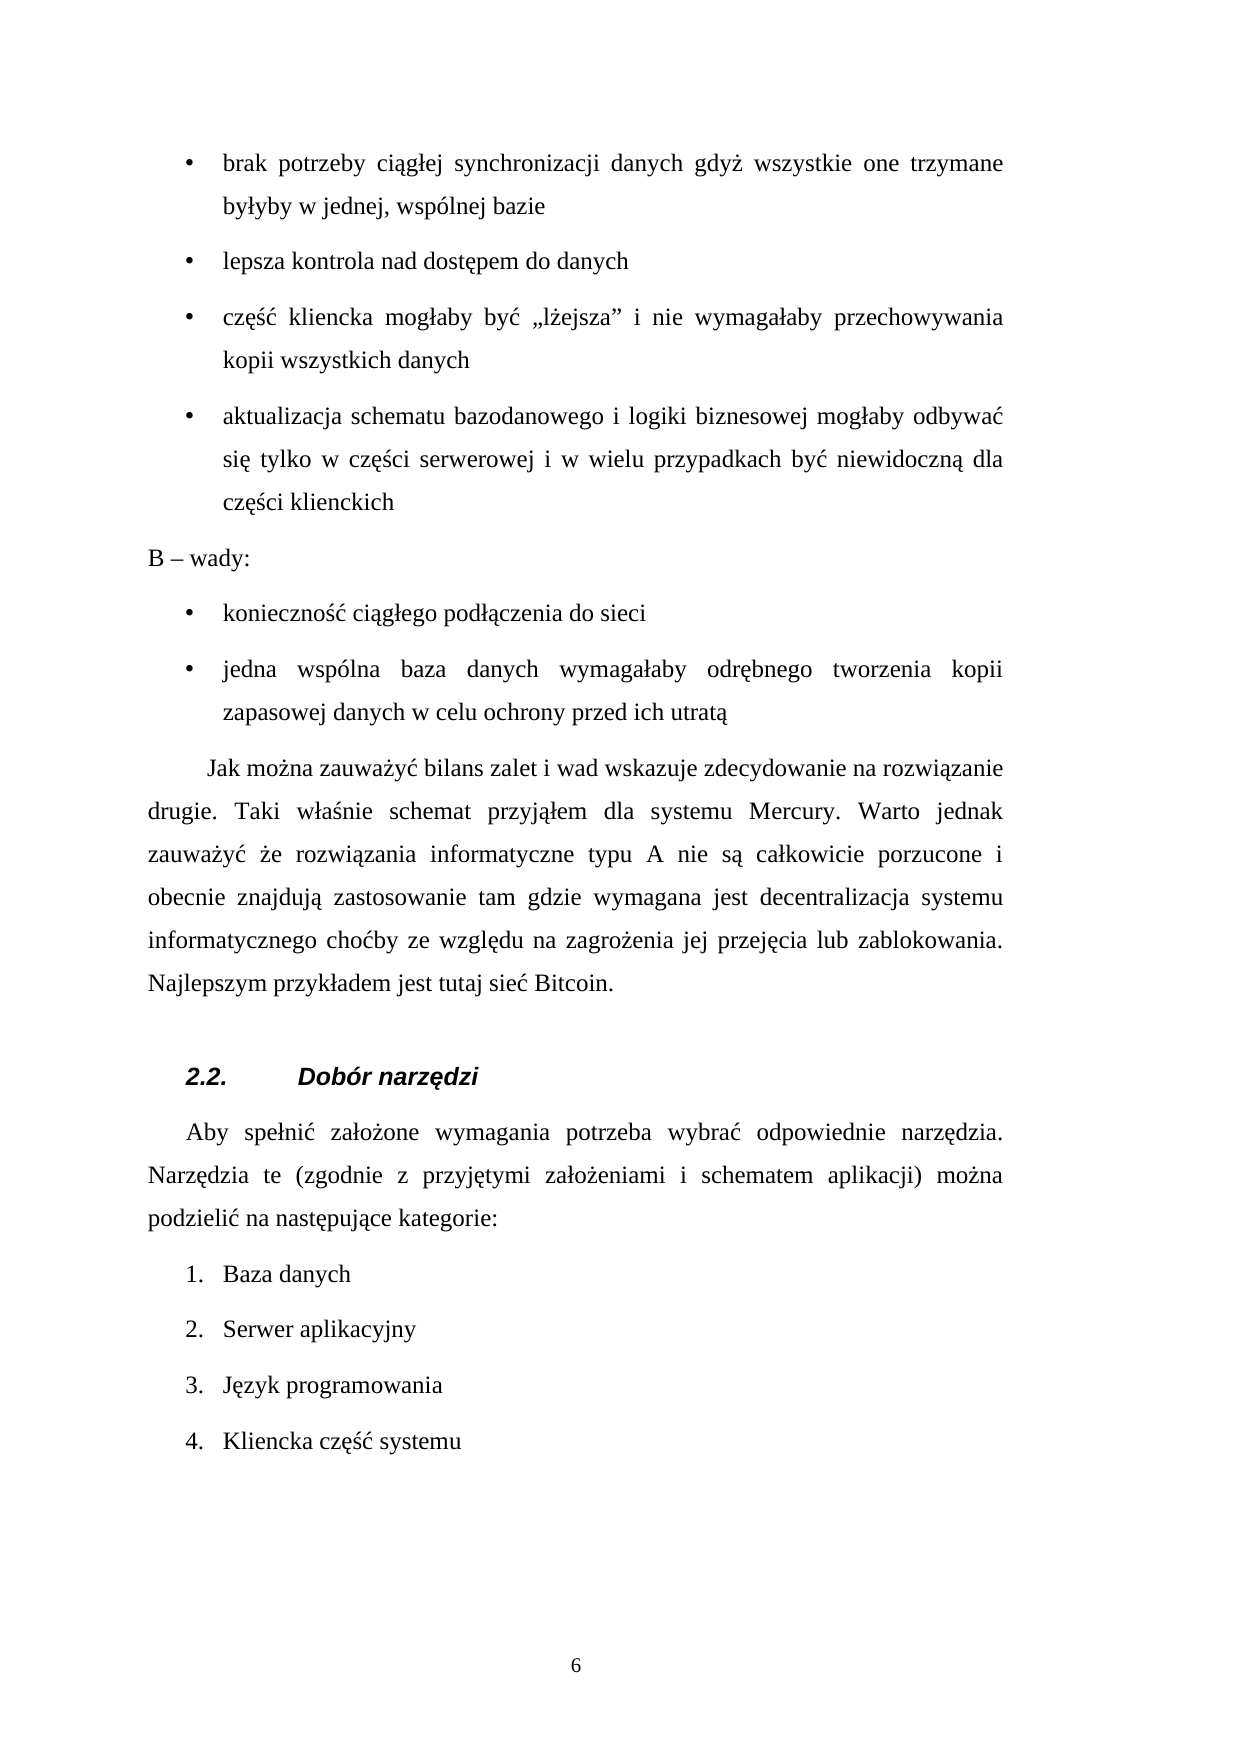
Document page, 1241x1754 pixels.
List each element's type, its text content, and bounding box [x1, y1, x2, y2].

list Serwer aplikacyjny [185, 1314, 1004, 1343]
list konieczność ciągłego podłączenia do sieci [185, 598, 1004, 627]
list jedna wspólna baza danych wymagałaby odrębnego tworzenia kopii zapasowej danych w celu ochrony przed ich utratą [185, 654, 1004, 726]
text Aby spełnić założone wymagania potrzeba wybrać odpowiednie narzędzia. Narzędzia te (zgodnie z przyjętymi założeniami i schematem aplikacji) można podzielić na następujące kategorie: [148, 1117, 1004, 1232]
text B – wady: [148, 543, 1004, 571]
list Kliencka część systemu [185, 1426, 1004, 1454]
list Baza danych [185, 1259, 1004, 1288]
list Język programowania [185, 1370, 1004, 1399]
list aktualizacja schematu bazodanowego i logiki biznesowej mogłaby odbywać się tylko w części serwerowej i w wielu przypadkach być niewidoczną dla części klienckich [185, 401, 1004, 516]
list brak potrzeby ciągłej synchronizacji danych gdyż wszystkie one trzymane byłyby w jednej, wspólnej bazie [185, 148, 1004, 219]
text Jak można zauważyć bilans zalet i wad wskazuje zdecydowanie na rozwiązanie drugie. Taki właśnie schemat przyjąłem dla systemu Mercury. Warto jednak zauważyć że rozwiązania informatyczne typu A nie są całkowicie porzucone i obecnie znajdują zastosowanie tam gdzie wymagana jest decentralizacja systemu informatycznego choćby ze względu na zagrożenia jej przejęcia lub zablokowania. Najlepszym przykładem jest tutaj sieć Bitcoin. [148, 753, 1004, 997]
list część kliencka mogłaby być „lżejsza” i nie wymagałaby przechowywania kopii wszystkich danych [185, 302, 1004, 374]
list lepsza kontrola nad dostępem do danych [185, 246, 1004, 275]
subtitle Dobór narzędzi [148, 1061, 1004, 1090]
